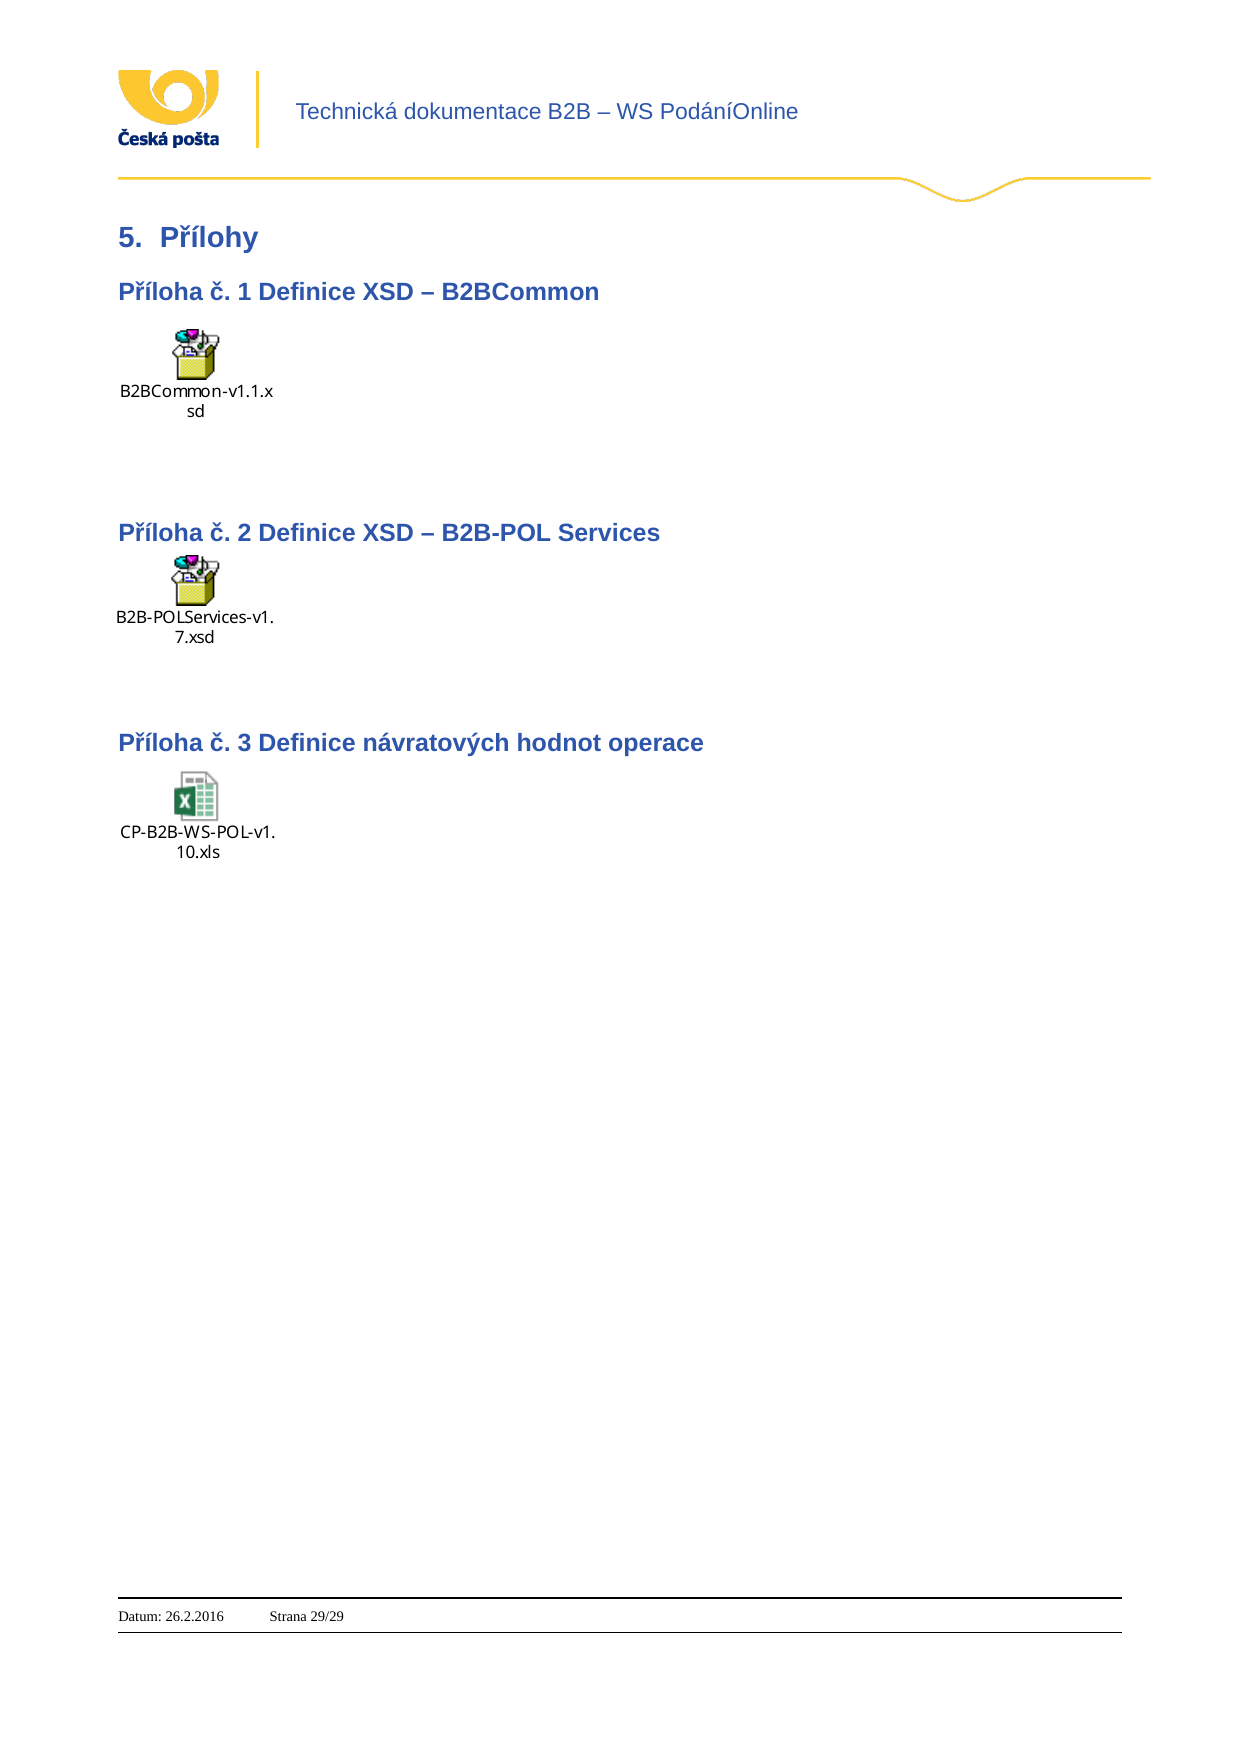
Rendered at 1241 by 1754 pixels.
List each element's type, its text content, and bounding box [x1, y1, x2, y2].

picture [118, 177, 1151, 202]
subtitle Příloha č. 3 Definice návratových hodnot operace [118, 723, 1122, 758]
subtitle Přílohy [118, 218, 1122, 254]
subtitle Příloha č. 1 Definice XSD – B2BCommon [118, 272, 1122, 307]
picture [255, 71, 261, 148]
subtitle Příloha č. 2 Definice XSD – B2B-POL Services [118, 513, 1122, 549]
picture [118, 70, 219, 148]
